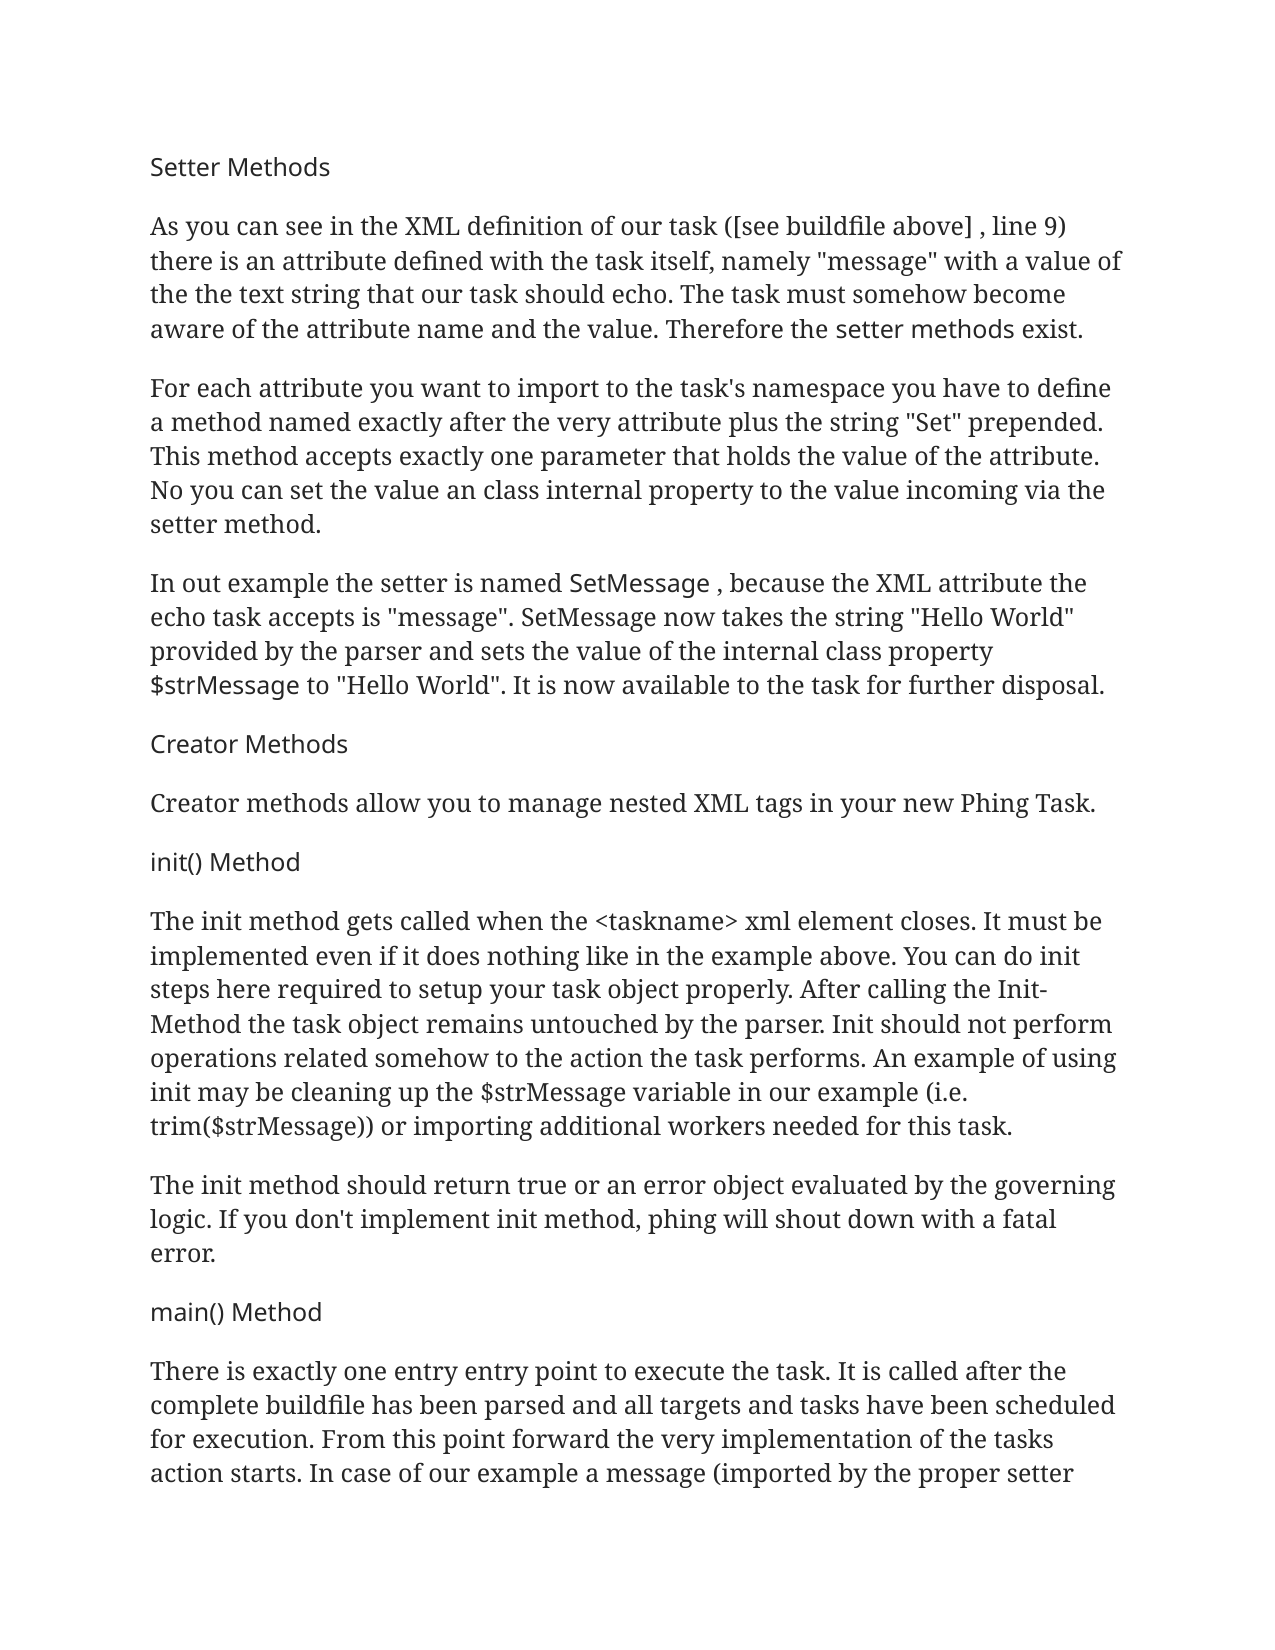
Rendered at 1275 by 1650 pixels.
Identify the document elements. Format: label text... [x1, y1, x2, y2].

text As you can see in the XML definition of our task ([see buildfile above] , line 9) there is an attribute defined with the task itself, namely "message" with a value of the the text string that our task should echo. The task must somehow become aware of the attribute name and the value. Therefore the setter methods exist. [150, 209, 1125, 345]
text The init method gets called when the <taskname> xml element closes. It must be implemented even if it does nothing like in the example above. You can do init steps here required to setup your task object properly. After calling the Init-Method the task object remains untouched by the parser. Init should not perform operations related somehow to the action the task performs. An example of using init may be cleaning up the $strMessage variable in our example (i.e. trim($strMessage)) or importing additional workers needed for this task. [150, 904, 1125, 1142]
text Creator methods allow you to manage nested XML tags in your new Phing Task. [150, 786, 1125, 820]
text main() Method [150, 1295, 1125, 1329]
text The init method should return true or an error object evaluated by the governing logic. If you don't implement init method, phing will shout down with a fatal error. [150, 1167, 1125, 1270]
text init() Method [150, 845, 1125, 879]
text Setter Methods [150, 150, 1125, 184]
text There is exactly one entry entry point to execute the task. It is called after the complete buildfile has been parsed and all targets and tasks have been scheduled for execution. From this point forward the very implementation of the tasks action starts. In case of our example a message (imported by the proper setter [150, 1354, 1125, 1490]
text In out example the setter is named SetMessage , because the XML attribute the echo task accepts is "message". SetMessage now takes the string "Hello World" provided by the parser and sets the value of the internal class property $strMessage to "Hello World". It is now available to the task for further disposal. [150, 566, 1125, 702]
text Creator Methods [150, 727, 1125, 761]
text For each attribute you want to import to the task's namespace you have to define a method named exactly after the very attribute plus the string "Set" prepended. This method accepts exactly one parameter that holds the value of the attribute. No you can set the value an class internal property to the value incoming via the setter method. [150, 370, 1125, 541]
